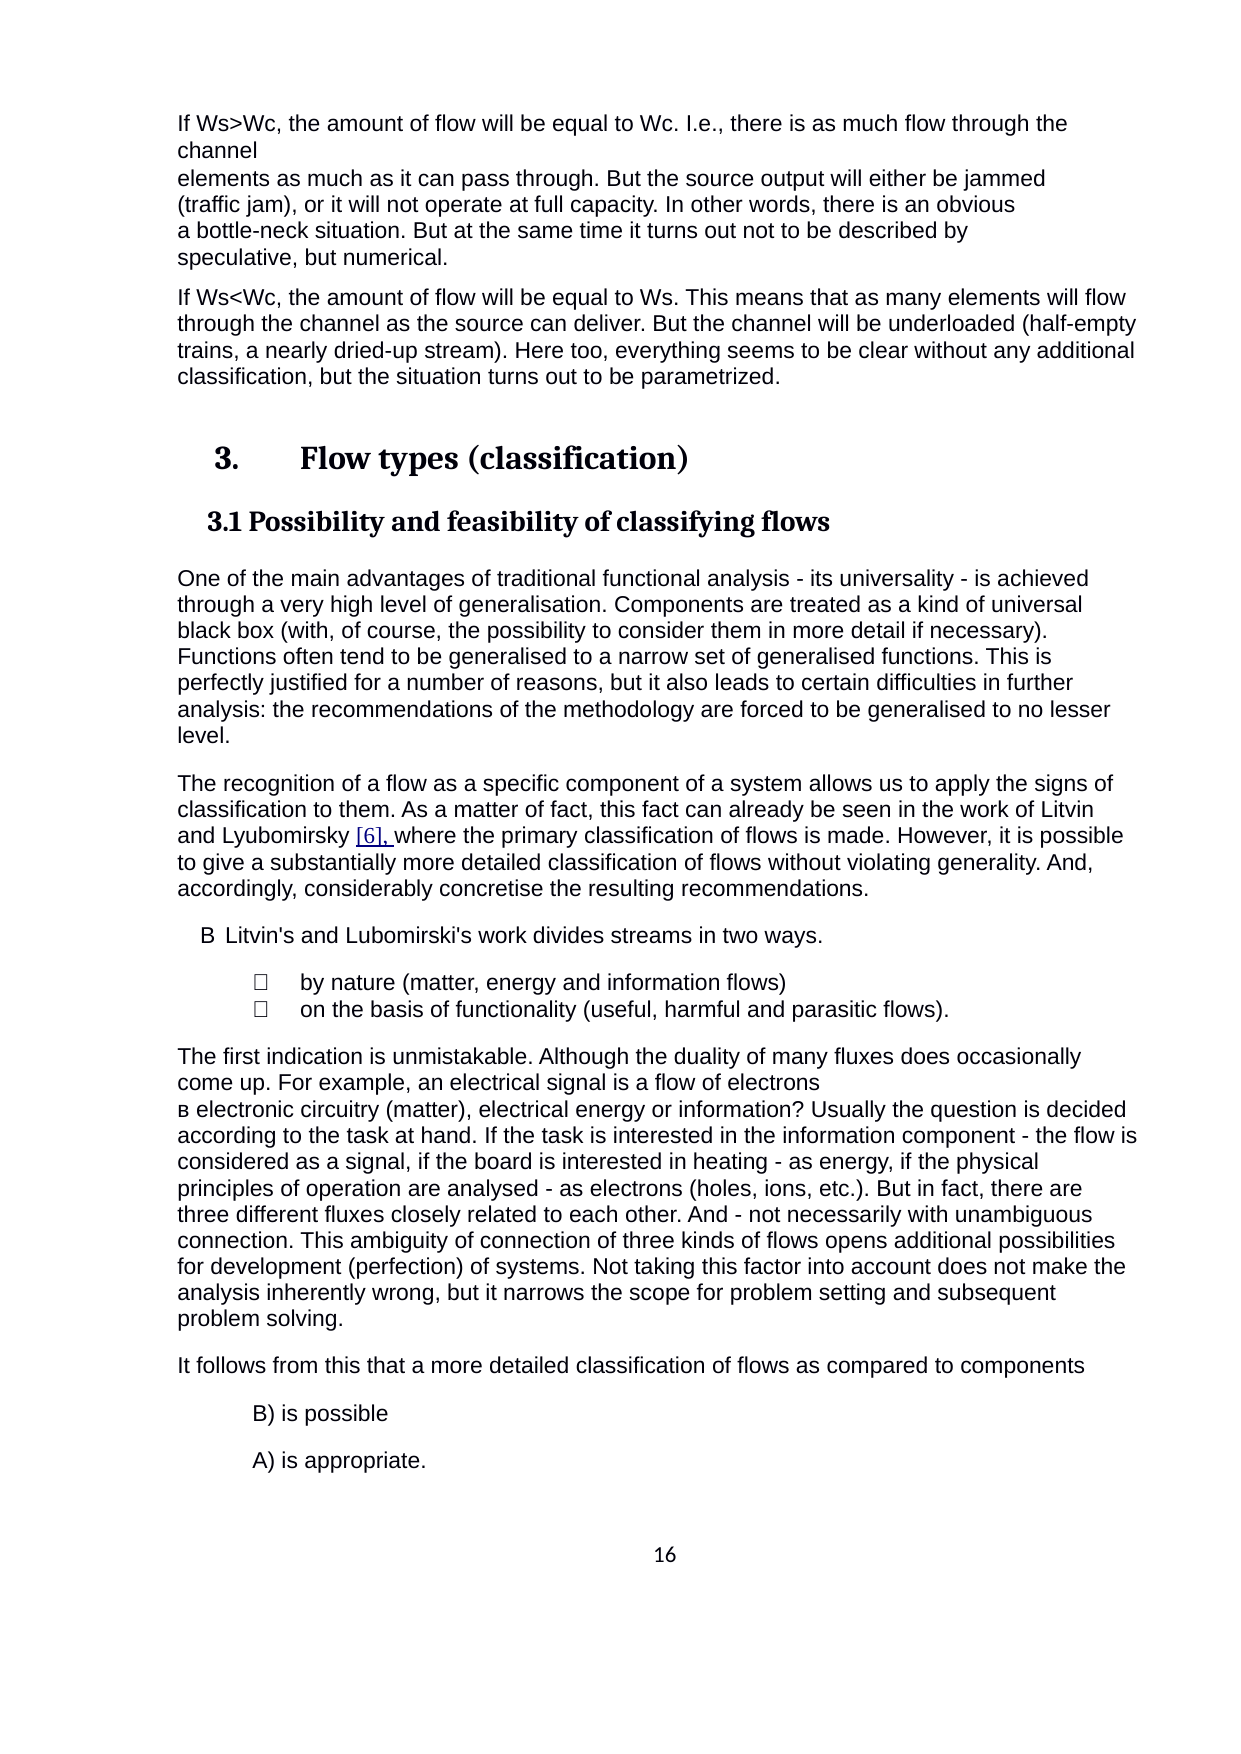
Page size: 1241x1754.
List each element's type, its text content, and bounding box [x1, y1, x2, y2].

text speculative, but numerical. [177, 244, 1150, 270]
text a bottle-neck situation. But at the same time it turns out not to be described by [177, 217, 1150, 244]
list on the basis of functionality (useful, harmful and parasitic flows). [252, 996, 1150, 1022]
list Litvin's and Lubomirski's work divides streams in two ways. [200, 922, 1150, 948]
text If Ws>Wc, the amount of flow will be equal to Wc. I.e., there is as much flow through the channel [177, 110, 1150, 163]
text The first indication is unmistakable. Although the duality of many fluxes does occasionally come up. For example, an electrical signal is a flow of electrons [177, 1043, 1144, 1095]
text One of the main advantages of traditional functional analysis - its universality - is achieved through a very high level of generalisation. Components are treated as a kind of universal black box (with, of course, the possibility to consider them in more detail if necessary). Functions often tend to be generalised to a narrow set of generalised functions. This is perfectly justified for a number of reasons, but it also leads to certain difficulties in further analysis: the recommendations of the methodology are forced to be generalised to no lesser level. [177, 565, 1133, 748]
list by nature (matter, energy and information flows) [252, 969, 1150, 996]
text If Ws<Wc, the amount of flow will be equal to Ws. This means that as many elements will flow through the channel as the source can deliver. But the channel will be underloaded (half-empty trains, a nearly dried-up stream). Here too, everything seems to be clear without any additional classification, but the situation turns out to be parametrized. [177, 283, 1150, 389]
text 16 [150, 1540, 1179, 1568]
text elements as much as it can pass through. But the source output will either be jammed [177, 164, 1150, 191]
text (traffic jam), or it will not operate at full capacity. In other words, there is an obvious [177, 191, 1150, 217]
text B) is possible [252, 1400, 1150, 1427]
list electronic circuitry (matter), electrical energy or information? Usually the question is decided according to the task at hand. If the task is interested in the information component - the flow is considered as a signal, if the board is interested in heating - as energy, if the physical principles of operation are analysed - as electrons (holes, ions, etc.). But in fact, there are three different fluxes closely related to each other. And - not necessarily with unambiguous connection. This ambiguity of connection of three kinds of flows opens additional possibilities for development (perfection) of systems. Not taking this factor into account does not make the analysis inherently wrong, but it narrows the scope for problem setting and subsequent problem solving. [177, 1096, 1139, 1332]
text It follows from this that a more detailed classification of flows as compared to components [177, 1353, 1094, 1379]
text A) is appropriate. [252, 1447, 1150, 1473]
text The recognition of a flow as a specific component of a system allows us to apply the signs of classification to them. As a matter of fact, this fact can already be seen in the work of Litvin and Lyubomirsky [6], where the primary classification of flows is made. However, it is possible to give a substantially more detailed classification of flows without violating generality. And, accordingly, considerably concretise the resulting recommendations. [177, 770, 1133, 901]
text 3.1 Possibility and feasibility of classifying flows [207, 505, 1031, 538]
list Flow types (classification) [214, 440, 1150, 478]
